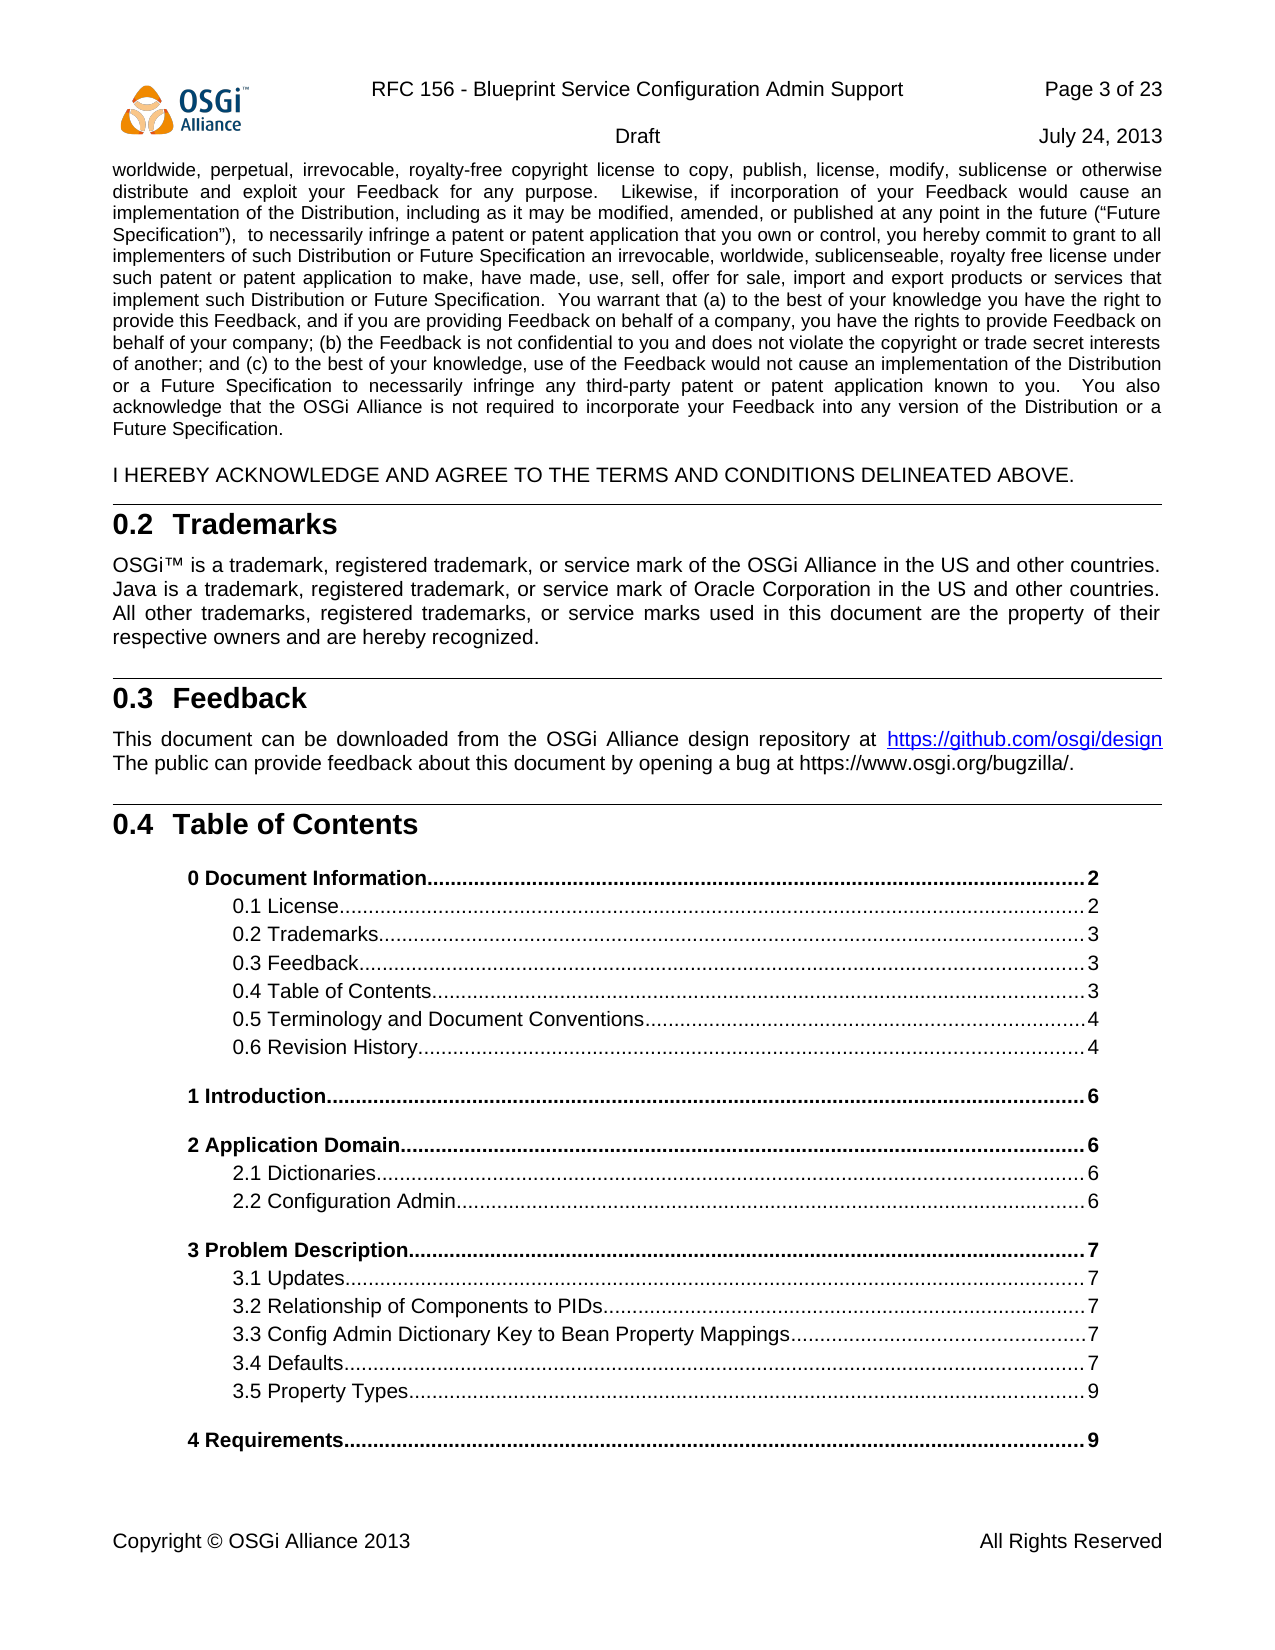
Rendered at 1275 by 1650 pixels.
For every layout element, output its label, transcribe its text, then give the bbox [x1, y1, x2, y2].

text 0 Document Information 2 [187, 866, 1162, 890]
text 2.1 Dictionaries 6 [232, 1161, 1162, 1185]
picture [113, 78, 257, 142]
text I HEREBY ACKNOWLEDGE AND AGREE TO THE TERMS AND CONDITIONS DELINEATED ABOVE. [112, 463, 1162, 487]
text 3 Problem Description 7 [187, 1238, 1162, 1262]
subtitle Trademarks [112, 505, 1162, 541]
text 0.4 Table of Contents 3 [232, 978, 1162, 1002]
text 3.4 Defaults 7 [232, 1350, 1162, 1374]
text 3.5 Property Types 9 [232, 1378, 1162, 1402]
subtitle Table of Contents [112, 805, 1162, 841]
text This document can be downloaded from the OSGi Alliance design repository at https://github.com/osgi/design The public can provide feedback about this document by opening a bug at https://www.osgi.org/bugzilla/. [112, 727, 1162, 775]
text 0.2 Trademarks 3 [232, 922, 1162, 946]
text 3.1 Updates 7 [232, 1266, 1162, 1290]
text worldwide, perpetual, irrevocable, royalty-free copyright license to copy, publish, license, modify, sublicense or otherwise distribute and exploit your Feedback for any purpose. Likewise, if incorporation of your Feedback would cause an implementation of the Distribution, including as it may be modified, amended, or published at any point in the future (“Future Specification”), to necessarily infringe a patent or patent application that you own or control, you hereby commit to grant to all implementers of such Distribution or Future Specification an irrevocable, worldwide, sublicenseable, royalty free license under such patent or patent application to make, have made, use, sell, offer for sale, import and export products or services that implement such Distribution or Future Specification. You warrant that (a) to the best of your knowledge you have the right to provide this Feedback, and if you are providing Feedback on behalf of a company, you have the rights to provide Feedback on behalf of your company; (b) the Feedback is not confidential to you and does not violate the copyright or trade secret interests of another; and (c) to the best of your knowledge, use of the Feedback would not cause an implementation of the Distribution or a Future Specification to necessarily infringe any third-party patent or patent application known to you. You also acknowledge that the OSGi Alliance is not required to incorporate your Feedback into any version of the Distribution or a Future Specification. [112, 159, 1162, 439]
text 0.1 License 2 [232, 894, 1162, 918]
subtitle Feedback [112, 679, 1162, 715]
text 3.3 Config Admin Dictionary Key to Bean Property Mappings 7 [232, 1322, 1162, 1346]
text 2 Application Domain 6 [187, 1133, 1162, 1157]
text 4 Requirements 9 [187, 1427, 1162, 1451]
text 2.2 Configuration Admin 6 [232, 1189, 1162, 1213]
text 0.3 Feedback 3 [232, 950, 1162, 974]
text OSGi™ is a trademark, registered trademark, or service mark of the OSGi Alliance in the US and other countries. Java is a trademark, registered trademark, or service mark of Oracle Corporation in the US and other countries. All other trademarks, registered trademarks, or service marks used in this document are the property of their respective owners and are hereby recognized. [112, 553, 1162, 649]
text 1 Introduction 6 [187, 1084, 1162, 1108]
text 0.6 Revision History 4 [232, 1035, 1162, 1059]
text 0.5 Terminology and Document Conventions 4 [232, 1007, 1162, 1031]
text 3.2 Relationship of Components to PIDs 7 [232, 1294, 1162, 1318]
